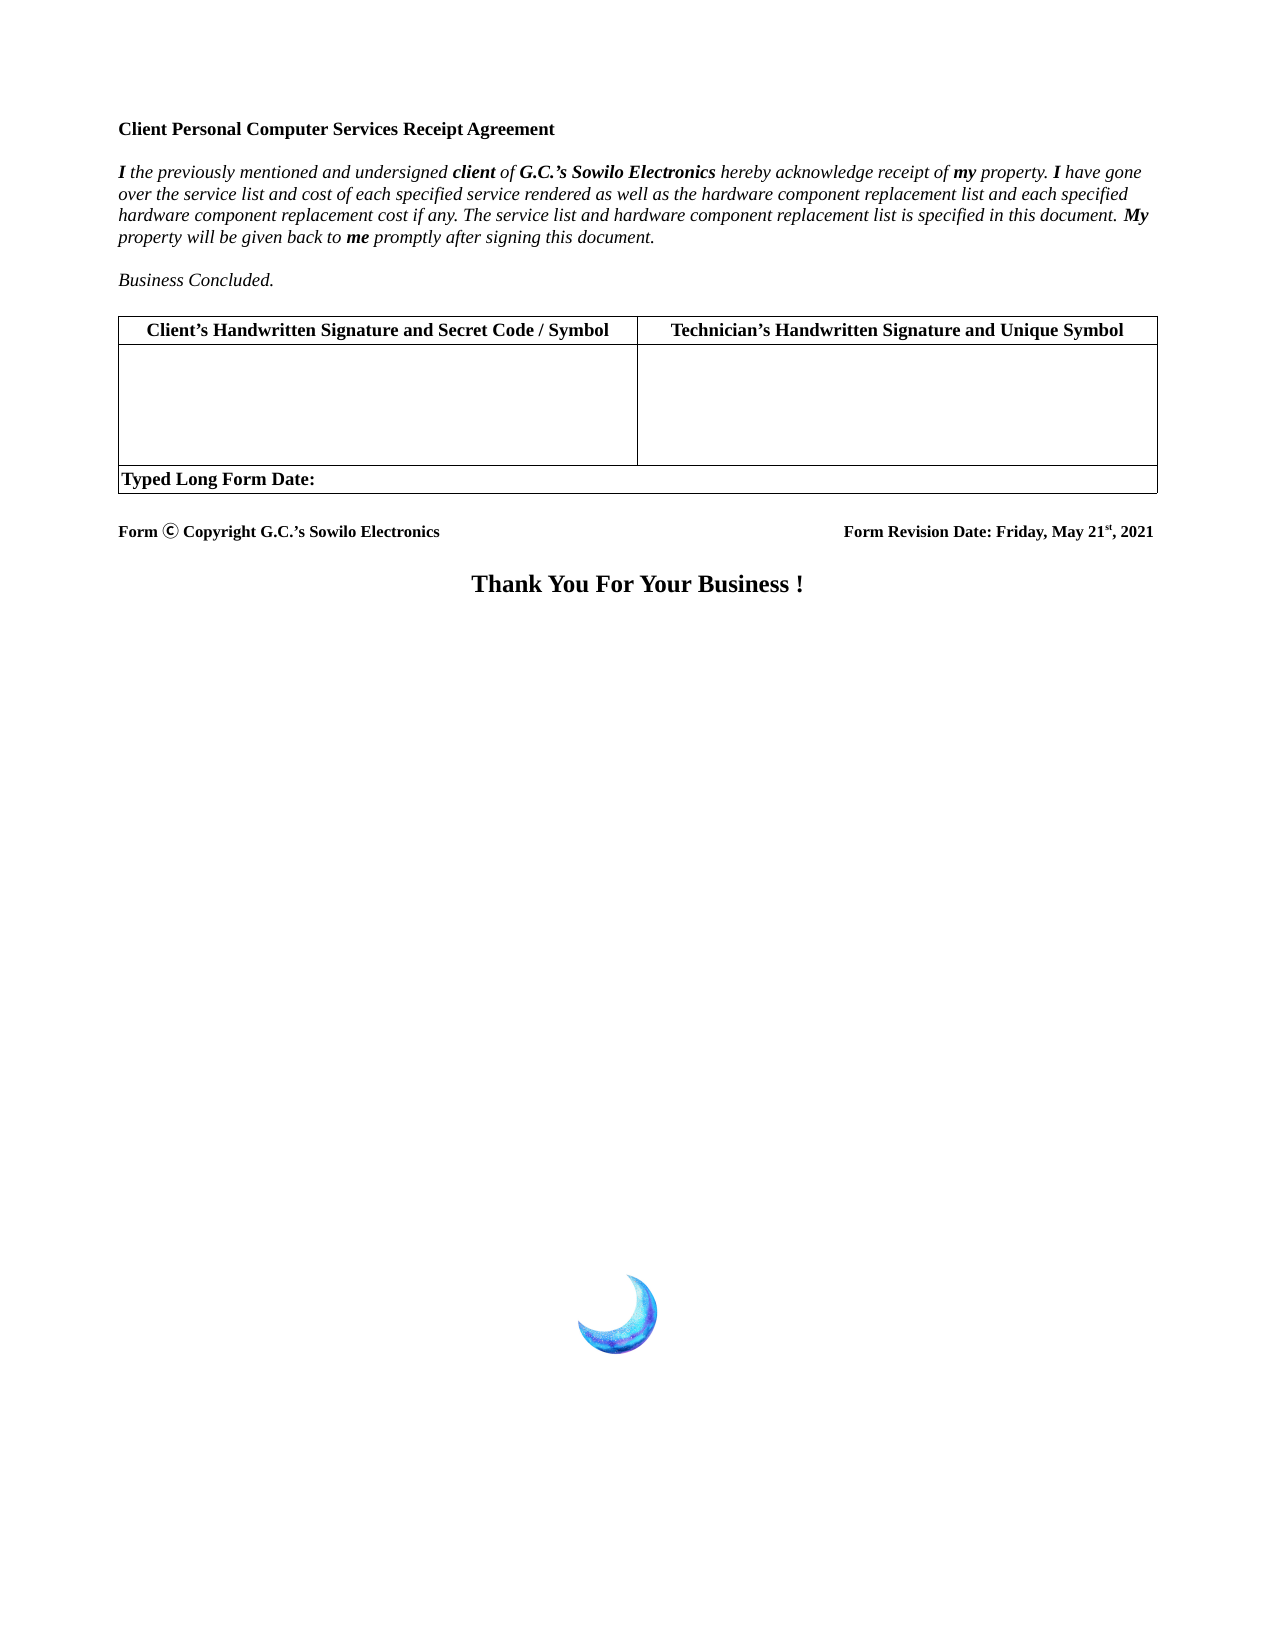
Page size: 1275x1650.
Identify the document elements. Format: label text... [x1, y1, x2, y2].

table_header Typed Long Form Date: [119, 466, 1157, 492]
text I the previously mentioned and undersigned client of G.C.’s Sowilo Electronics hereby acknowledge receipt of my property. I have gone over the service list and cost of each specified service rendered as well as the hardware component replacement list and each specified hardware component replacement cost if any. The service list and hardware component replacement list is specified in this document. My property will be given back to me promptly after signing this document. [118, 161, 1157, 247]
table_header Technician’s Handwritten Signature and Unique Symbol [638, 317, 1157, 343]
table_cell [638, 345, 1157, 465]
text Client Personal Computer Services Receipt Agreement [118, 118, 1157, 140]
table_cell [119, 345, 637, 465]
text Business Concluded. [118, 269, 1157, 291]
table_header Client’s Handwritten Signature and Secret Code / Symbol [119, 317, 637, 343]
text Form Ⓒ Copyright G.C.’s Sowilo Electronics Form Revision Date: Friday, May 21st, 2021 [118, 521, 1157, 541]
text Thank You For Your Business ! [118, 569, 1157, 598]
picture [568, 1264, 669, 1365]
